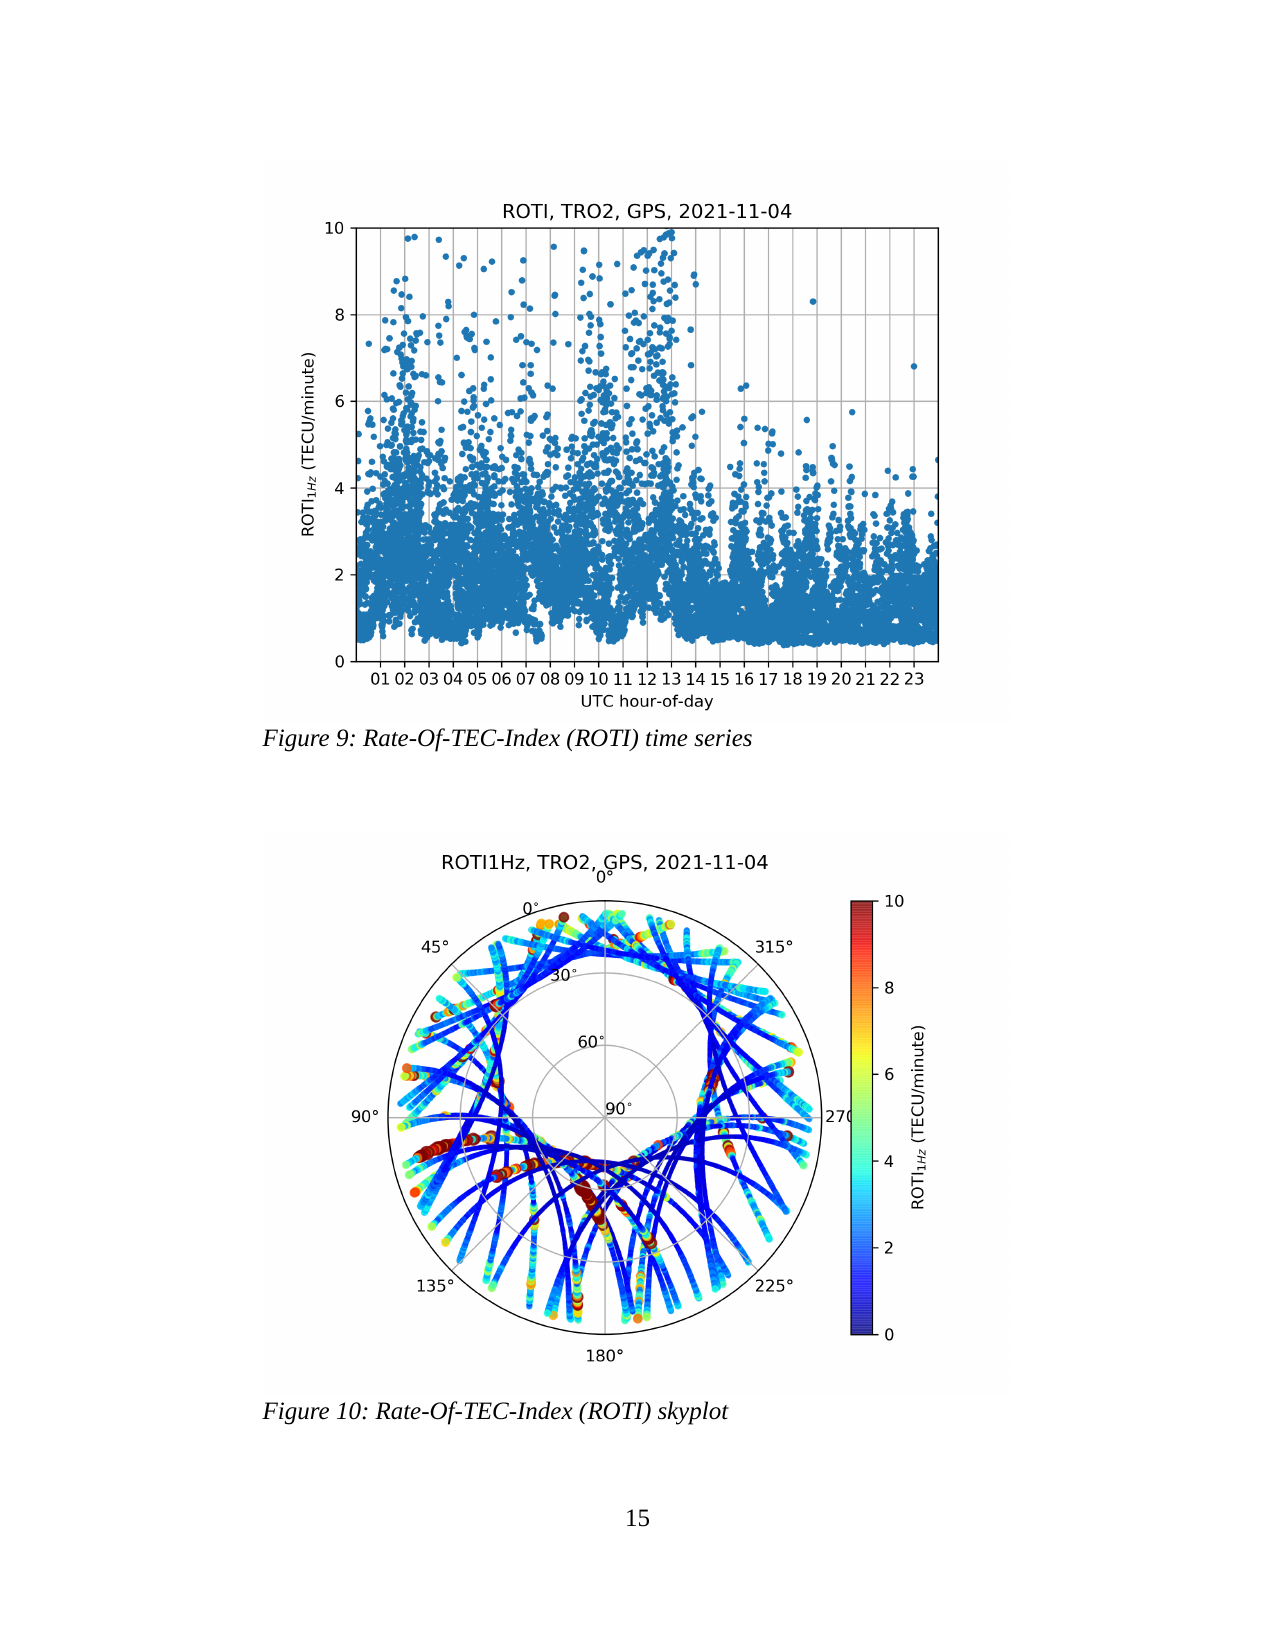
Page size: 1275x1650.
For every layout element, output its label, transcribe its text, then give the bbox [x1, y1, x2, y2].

text Figure 9: Rate-Of-TEC-Index (ROTI) time series [262, 723, 1012, 751]
picture [262, 160, 1013, 723]
text Figure 10: Rate-Of-TEC-Index (ROTI) skyplot [262, 1396, 1012, 1424]
picture [262, 833, 1013, 1396]
